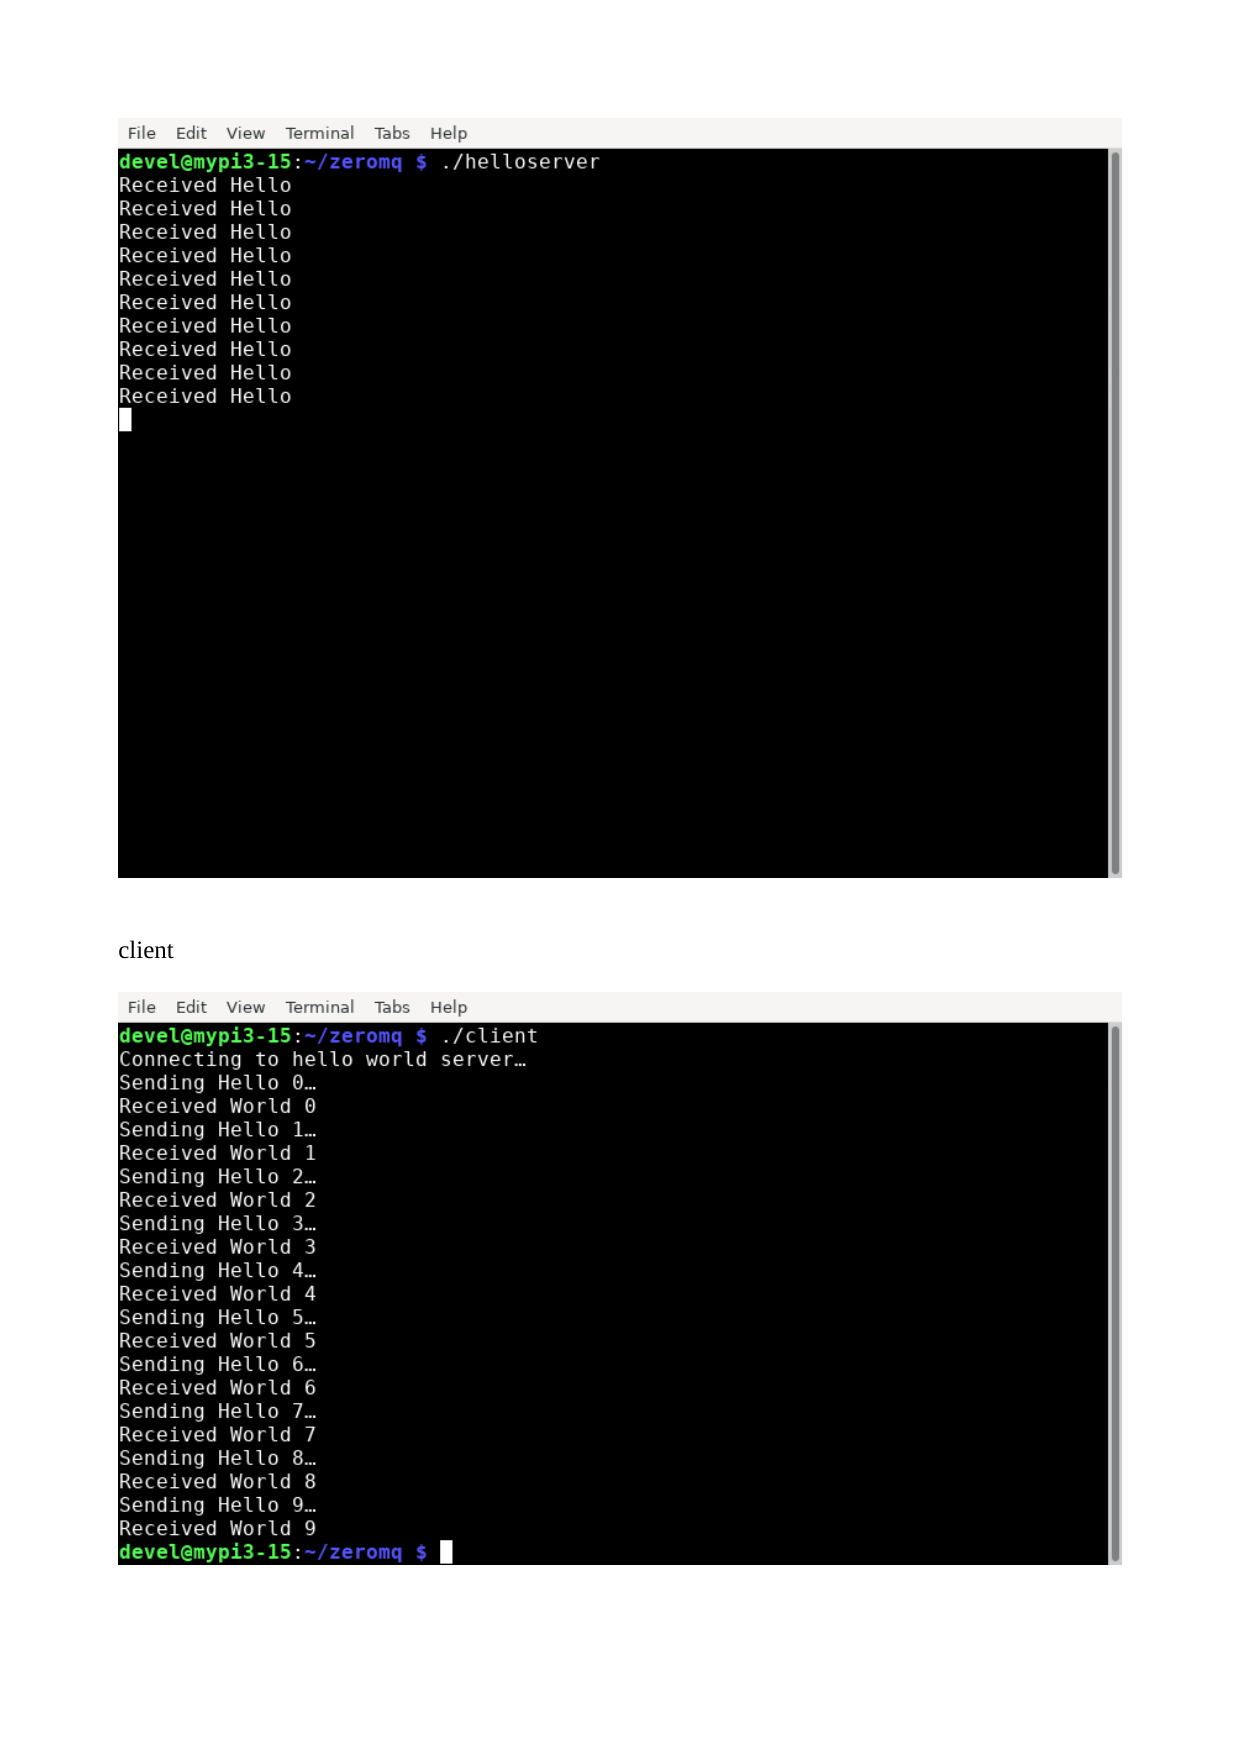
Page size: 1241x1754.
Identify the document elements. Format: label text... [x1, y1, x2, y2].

picture [118, 118, 1123, 878]
picture [118, 992, 1123, 1565]
text client [118, 935, 1122, 964]
